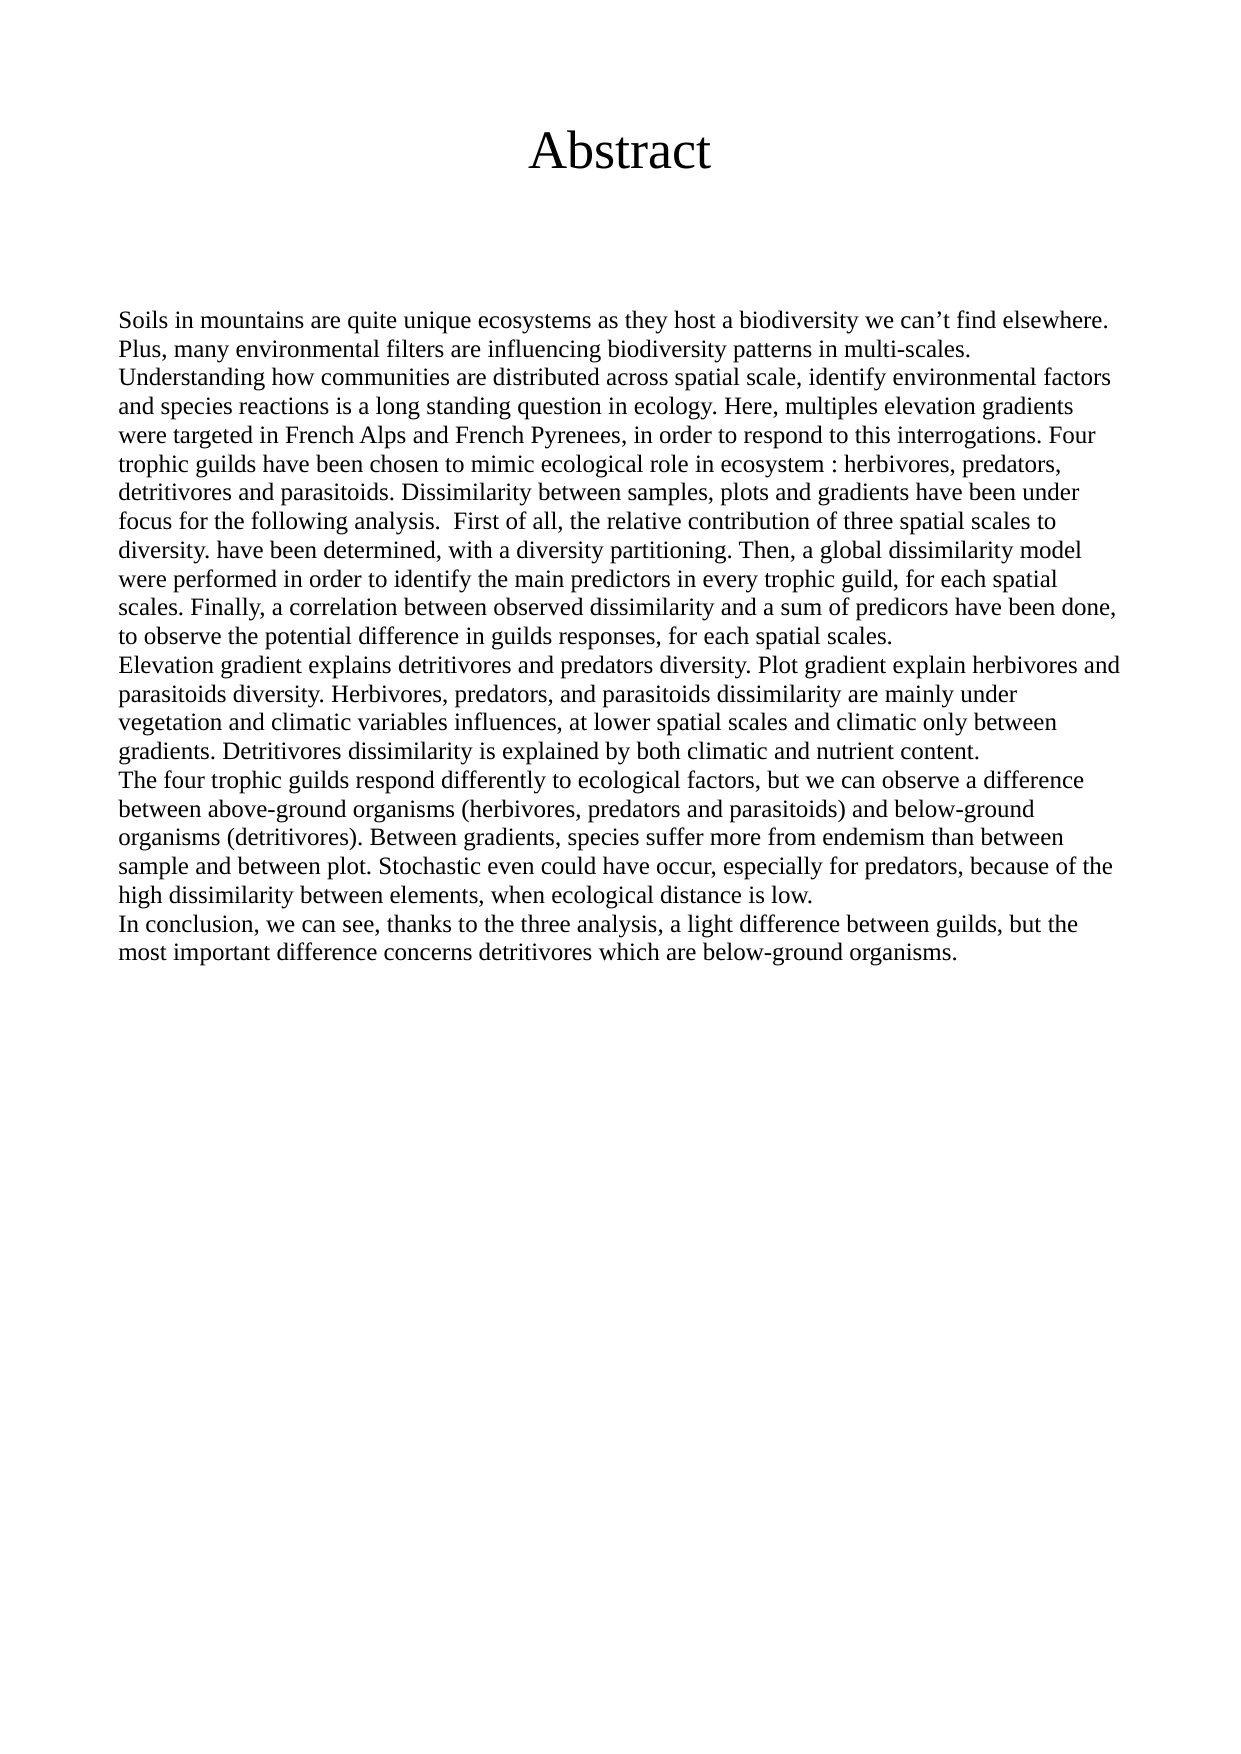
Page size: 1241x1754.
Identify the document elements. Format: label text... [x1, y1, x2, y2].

text In conclusion, we can see, thanks to the three analysis, a light difference between guilds, but the most important difference concerns detritivores which are below-ground organisms. [118, 909, 1122, 966]
text Elevation gradient explains detritivores and predators diversity. Plot gradient explain herbivores and parasitoids diversity. Herbivores, predators, and parasitoids dissimilarity are mainly under vegetation and climatic variables influences, at lower spatial scales and climatic only between gradients. Detritivores dissimilarity is explained by both climatic and nutrient content. [118, 650, 1122, 765]
text Abstract [118, 118, 1122, 180]
text Soils in mountains are quite unique ecosystems as they host a biodiversity we can’t find elsewhere. Plus, many environmental filters are influencing biodiversity patterns in multi-scales. Understanding how communities are distributed across spatial scale, identify environmental factors and species reactions is a long standing question in ecology. Here, multiples elevation gradients were targeted in French Alps and French Pyrenees, in order to respond to this interrogations. Four trophic guilds have been chosen to mimic ecological role in ecosystem : herbivores, predators, detritivores and parasitoids. Dissimilarity between samples, plots and gradients have been under focus for the following analysis. First of all, the relative contribution of three spatial scales to diversity. have been determined, with a diversity partitioning. Then, a global dissimilarity model were performed in order to identify the main predictors in every trophic guild, for each spatial scales. Finally, a correlation between observed dissimilarity and a sum of predicors have been done, to observe the potential difference in guilds responses, for each spatial scales. [118, 305, 1122, 650]
text The four trophic guilds respond differently to ecological factors, but we can observe a difference between above-ground organisms (herbivores, predators and parasitoids) and below-ground organisms (detritivores). Between gradients, species suffer more from endemism than between sample and between plot. Stochastic even could have occur, especially for predators, because of the high dissimilarity between elements, when ecological distance is low. [118, 765, 1122, 909]
